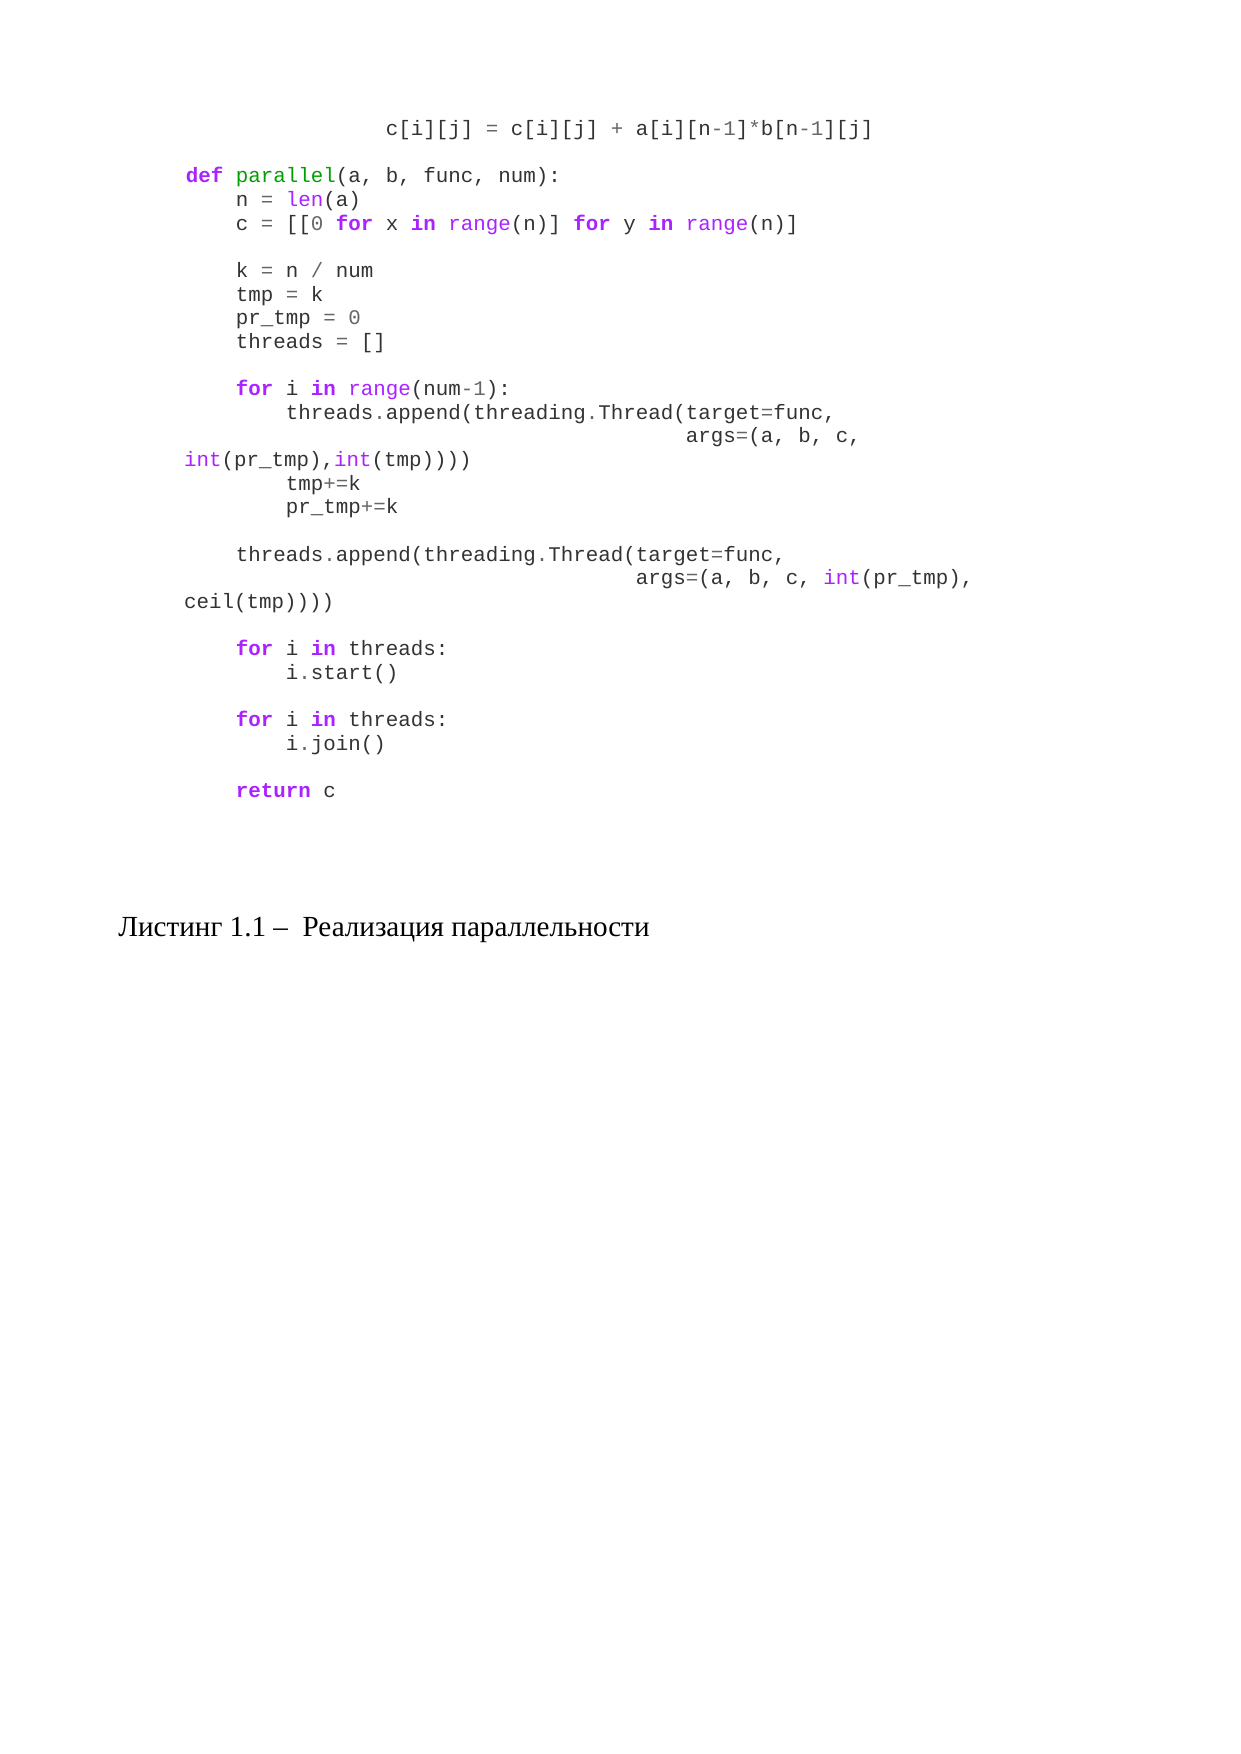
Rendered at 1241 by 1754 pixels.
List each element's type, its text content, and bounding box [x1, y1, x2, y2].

text pr_tmp = 0 [184, 307, 1122, 331]
text return c [184, 780, 1122, 804]
text pr_tmp+=k [184, 496, 1122, 520]
text tmp+=k [184, 473, 1122, 496]
text Листинг 1.1 – Реализация параллельности [118, 909, 1122, 942]
text args=(a, b, c, int(pr_tmp), ceil(tmp)))) [184, 567, 1122, 615]
text i.start() [184, 662, 1122, 686]
text for i in threads: [184, 709, 1122, 733]
text for i in range(num-1): [184, 378, 1122, 402]
text threads = [] [184, 331, 1122, 354]
text tmp = k [184, 284, 1122, 307]
text k = n / num [184, 260, 1122, 284]
text n = len(a) [184, 189, 1122, 213]
text i.join() [184, 733, 1122, 757]
text c = [[0 for x in range(n)] for y in range(n)] [184, 213, 1122, 236]
text c[i][j] = c[i][j] + a[i][n-1]*b[n-1][j] [184, 118, 1122, 142]
text threads.append(threading.Thread(target=func, [184, 544, 1122, 567]
text for i in threads: [184, 638, 1122, 662]
text args=(a, b, c, int(pr_tmp),int(tmp)))) [184, 426, 1122, 473]
text def parallel(a, b, func, num): [184, 165, 1122, 189]
text threads.append(threading.Thread(target=func, [184, 402, 1122, 426]
